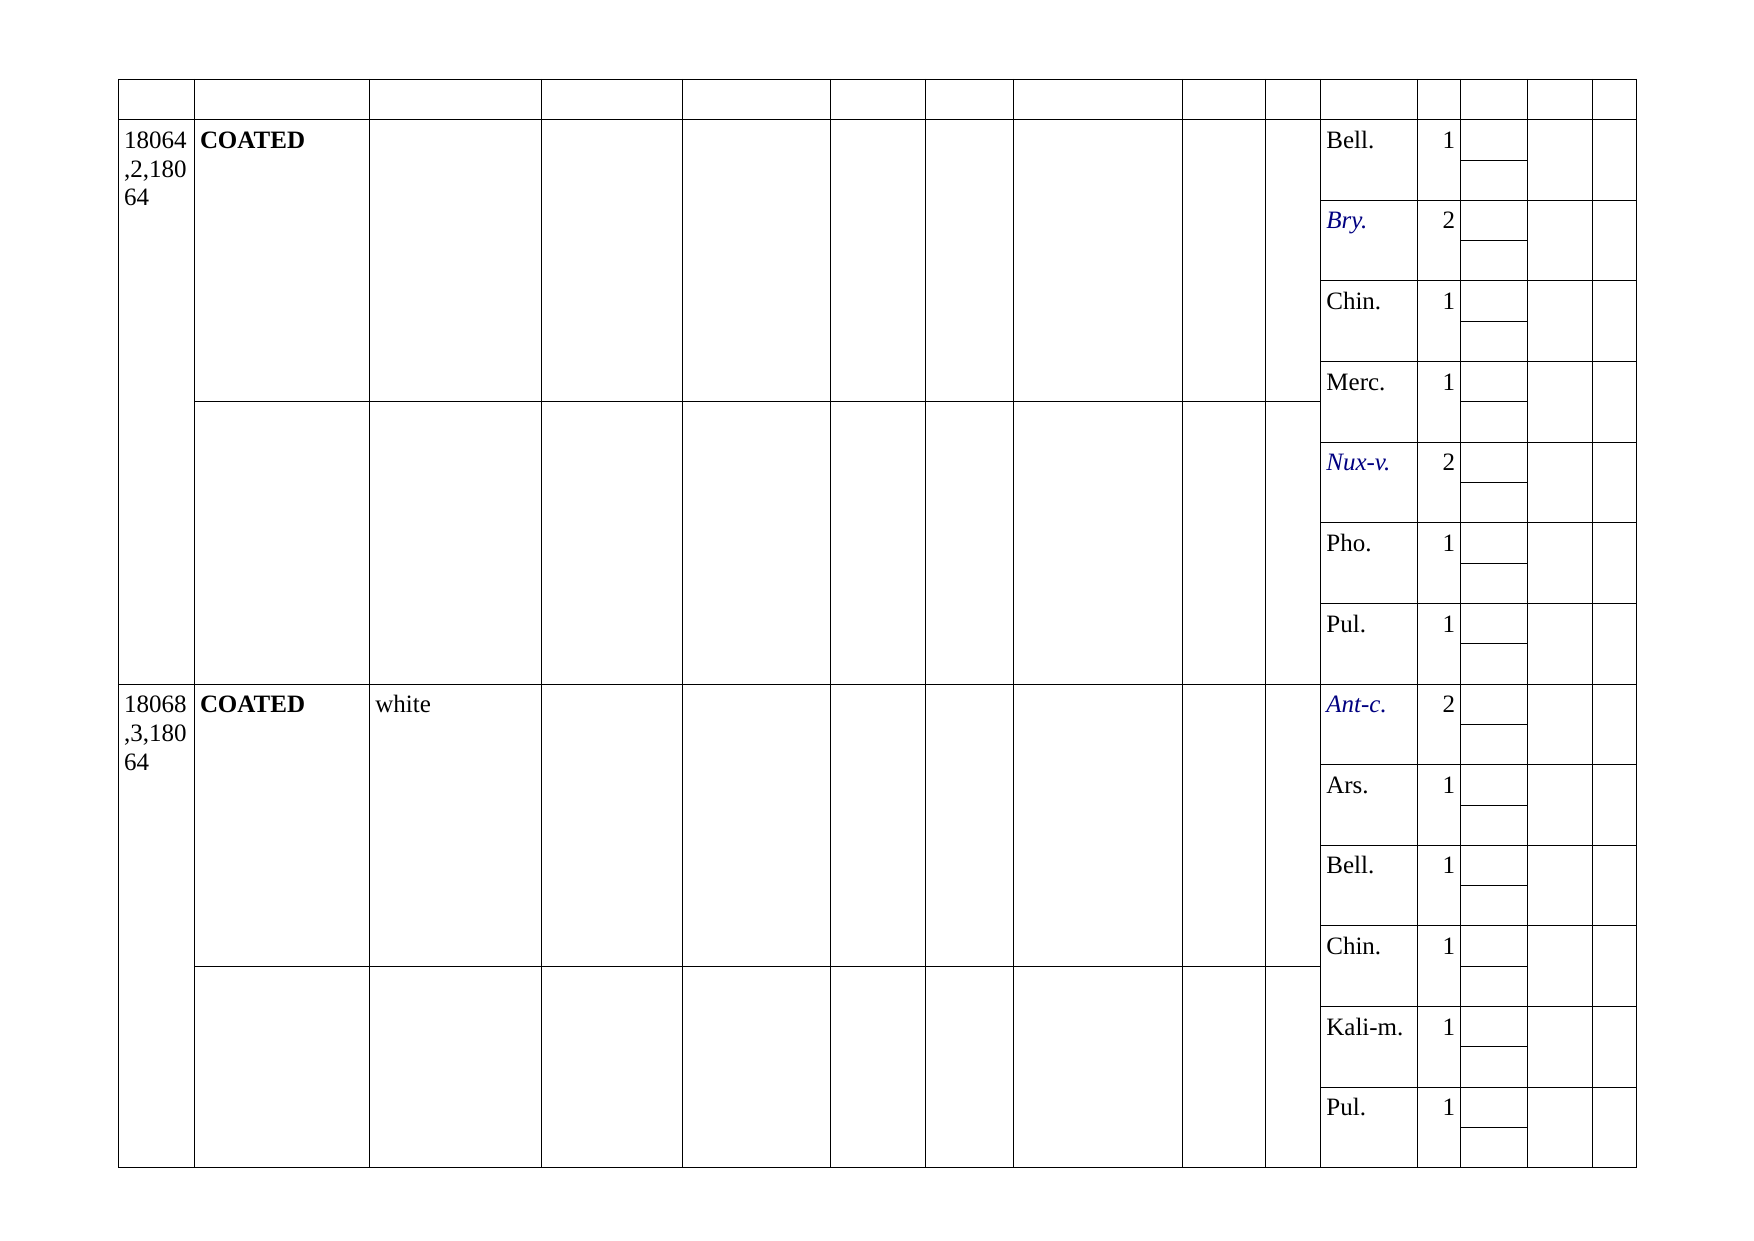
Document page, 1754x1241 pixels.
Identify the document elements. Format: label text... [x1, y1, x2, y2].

table_cell [1461, 402, 1527, 442]
table_cell 1 [1418, 604, 1460, 683]
table_cell [926, 120, 1013, 401]
table_cell [1593, 1088, 1636, 1167]
table_cell [1014, 685, 1182, 966]
table_cell [831, 120, 925, 401]
table_cell [1183, 402, 1265, 683]
table_cell [1266, 967, 1320, 1167]
table_cell coated [195, 685, 369, 966]
table_cell [1528, 765, 1592, 845]
table_cell [831, 967, 925, 1167]
table_cell [1528, 685, 1592, 764]
table_cell [1593, 926, 1636, 1006]
table_cell [1418, 80, 1460, 119]
table_cell Nux-v. [1321, 443, 1417, 522]
table_cell [1461, 161, 1527, 200]
table_cell [370, 80, 541, 119]
table_cell [1593, 201, 1636, 280]
table_cell [1461, 1007, 1527, 1046]
table_cell [1461, 1088, 1527, 1127]
table_cell [1593, 362, 1636, 442]
table_cell [1266, 120, 1320, 401]
table_cell [1528, 1007, 1592, 1087]
table_cell [831, 402, 925, 683]
table_cell [926, 402, 1013, 683]
table_cell [1461, 1047, 1527, 1087]
table_cell [542, 402, 682, 683]
table_cell [1528, 80, 1592, 119]
table_cell [1593, 120, 1636, 200]
table_cell [1528, 201, 1592, 280]
table_cell [1461, 846, 1527, 885]
table_cell 1 [1418, 120, 1460, 200]
table_cell [1593, 846, 1636, 925]
table_cell [1183, 120, 1265, 401]
table_cell 2 [1418, 443, 1460, 522]
table_cell [1461, 564, 1527, 603]
table_cell 1 [1418, 362, 1460, 442]
table_cell [1461, 443, 1527, 482]
table_cell [683, 80, 830, 119]
table_cell [1321, 80, 1417, 119]
table_cell [1461, 80, 1527, 119]
table_cell [1593, 685, 1636, 764]
table_cell [1593, 281, 1636, 361]
table_cell 2 [1418, 201, 1460, 280]
table_cell [1528, 846, 1592, 925]
table_cell Bry. [1321, 201, 1417, 280]
table_cell [119, 80, 194, 119]
table_cell Pul. [1321, 1088, 1417, 1167]
table_cell [1461, 281, 1527, 321]
table_cell [1528, 604, 1592, 683]
table_cell [926, 80, 1013, 119]
table_cell [1461, 685, 1527, 724]
table_cell 1 [1418, 1007, 1460, 1087]
table_cell [1014, 402, 1182, 683]
table_cell [1528, 362, 1592, 442]
table_cell [195, 80, 369, 119]
table_cell 1 [1418, 1088, 1460, 1167]
table_cell [1461, 201, 1527, 240]
table_cell 18068,3,18064 [119, 685, 194, 1167]
table_cell [1461, 886, 1527, 925]
table_cell [370, 120, 541, 401]
table_cell coated [195, 120, 369, 401]
table_cell [1461, 926, 1527, 966]
table_cell [683, 685, 830, 966]
table_cell [1461, 241, 1527, 280]
table_cell [1183, 967, 1265, 1167]
table_cell Pho. [1321, 523, 1417, 603]
table_cell [1266, 685, 1320, 966]
table_cell [1014, 80, 1182, 119]
table_cell [370, 967, 541, 1167]
table_cell [1528, 120, 1592, 200]
table_cell [1266, 402, 1320, 683]
table_cell Kali-m. [1321, 1007, 1417, 1087]
table_cell [683, 402, 830, 683]
table_cell [1593, 80, 1636, 119]
table_cell Pul. [1321, 604, 1417, 683]
table_cell [926, 967, 1013, 1167]
table_cell [1593, 443, 1636, 522]
table_cell 18064,2,18064 [119, 120, 194, 683]
table_cell [1461, 967, 1527, 1006]
table_cell [1593, 1007, 1636, 1087]
table_cell [1183, 685, 1265, 966]
table_cell [1461, 523, 1527, 563]
table_cell 1 [1418, 281, 1460, 361]
table_cell [195, 967, 369, 1167]
table_cell [542, 120, 682, 401]
table_cell [1461, 1128, 1527, 1167]
table_cell [1461, 322, 1527, 361]
table_cell [1461, 806, 1527, 845]
table_cell [1461, 120, 1527, 159]
table_cell white [370, 685, 541, 966]
table_cell [1528, 281, 1592, 361]
table_cell [1461, 483, 1527, 522]
table_cell [1461, 604, 1527, 643]
table_cell [683, 120, 830, 401]
table_cell [683, 967, 830, 1167]
table_cell [831, 685, 925, 966]
table_cell [1461, 765, 1527, 804]
table_cell [542, 967, 682, 1167]
table_cell Merc. [1321, 362, 1417, 442]
table_cell [1461, 644, 1527, 683]
table_cell [831, 80, 925, 119]
table_cell [1461, 725, 1527, 764]
table_cell 1 [1418, 846, 1460, 925]
table_cell Chin. [1321, 281, 1417, 361]
table_cell [1014, 967, 1182, 1167]
table_cell [370, 402, 541, 683]
table_cell [1528, 1088, 1592, 1167]
table_cell [1593, 604, 1636, 683]
table_cell 2 [1418, 685, 1460, 764]
table_cell Bell. [1321, 120, 1417, 200]
table_cell [1014, 120, 1182, 401]
table_cell [542, 685, 682, 966]
table_cell Ars. [1321, 765, 1417, 845]
table_cell Chin. [1321, 926, 1417, 1006]
table_cell 1 [1418, 765, 1460, 845]
table_cell [1183, 80, 1265, 119]
table_cell [1593, 765, 1636, 845]
table_cell [1266, 80, 1320, 119]
table_cell [1593, 523, 1636, 603]
table_cell [1528, 443, 1592, 522]
table_cell Bell. [1321, 846, 1417, 925]
table_cell 1 [1418, 523, 1460, 603]
table_cell Ant-c. [1321, 685, 1417, 764]
table_cell [195, 402, 369, 683]
table_cell [926, 685, 1013, 966]
table_cell [542, 80, 682, 119]
table_cell 1 [1418, 926, 1460, 1006]
table_cell [1528, 523, 1592, 603]
table_cell [1461, 362, 1527, 401]
table_cell [1528, 926, 1592, 1006]
